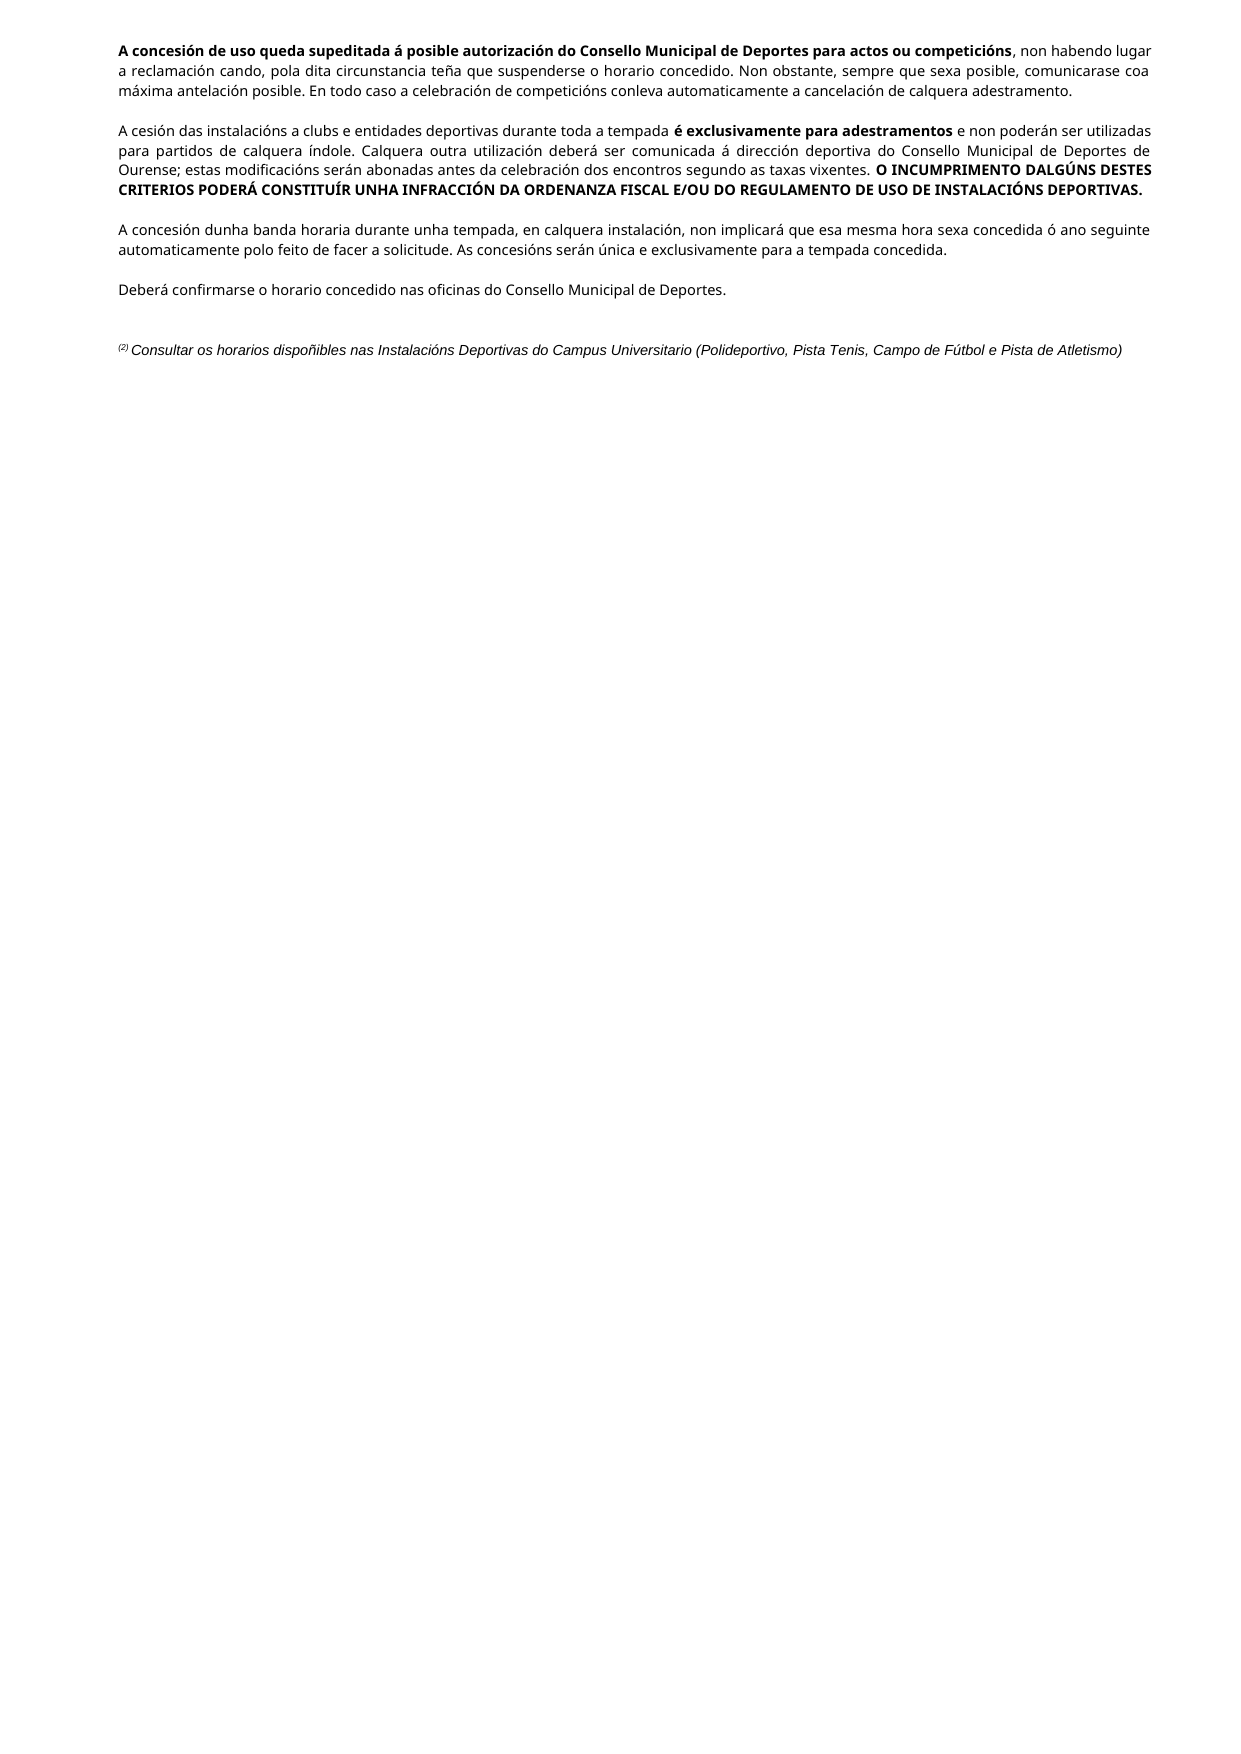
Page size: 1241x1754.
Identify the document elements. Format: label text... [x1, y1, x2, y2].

text A concesión de uso queda supeditada á posible autorización do Consello Municipal de Deportes para actos ou competicións, non habendo lugar a reclamación cando, pola dita circunstancia teña que suspenderse o horario concedido. Non obstante, sempre que sexa posible, comunicarase coa máxima antelación posible. En todo caso a celebración de competicións conleva automaticamente a cancelación de calquera adestramento. [118, 41, 1152, 101]
text Deberá confirmarse o horario concedido nas oficinas do Consello Municipal de Deportes. [118, 279, 1152, 299]
text A concesión dunha banda horaria durante unha tempada, en calquera instalación, non implicará que esa mesma hora sexa concedida ó ano seguinte automaticamente polo feito de facer a solicitude. As concesións serán única e exclusivamente para a tempada concedida. [118, 220, 1152, 260]
text A cesión das instalacións a clubs e entidades deportivas durante toda a tempada é exclusivamente para adestramentos e non poderán ser utilizadas para partidos de calquera índole. Calquera outra utilización deberá ser comunicada á dirección deportiva do Consello Municipal de Deportes de Ourense; estas modificacións serán abonadas antes da celebración dos encontros segundo as taxas vixentes. O INCUMPRIMENTO DALGÚNS DESTES CRITERIOS PODERÁ CONSTITUÍR UNHA INFRACCIÓN DA ORDENANZA FISCAL E/OU DO REGULAMENTO DE USO DE INSTALACIÓNS DEPORTIVAS. [118, 120, 1152, 200]
text (2) Consultar os horarios dispoñibles nas Instalacións Deportivas do Campus Universitario (Polideportivo, Pista Tenis, Campo de Fútbol e Pista de Atletismo) [118, 342, 1152, 359]
